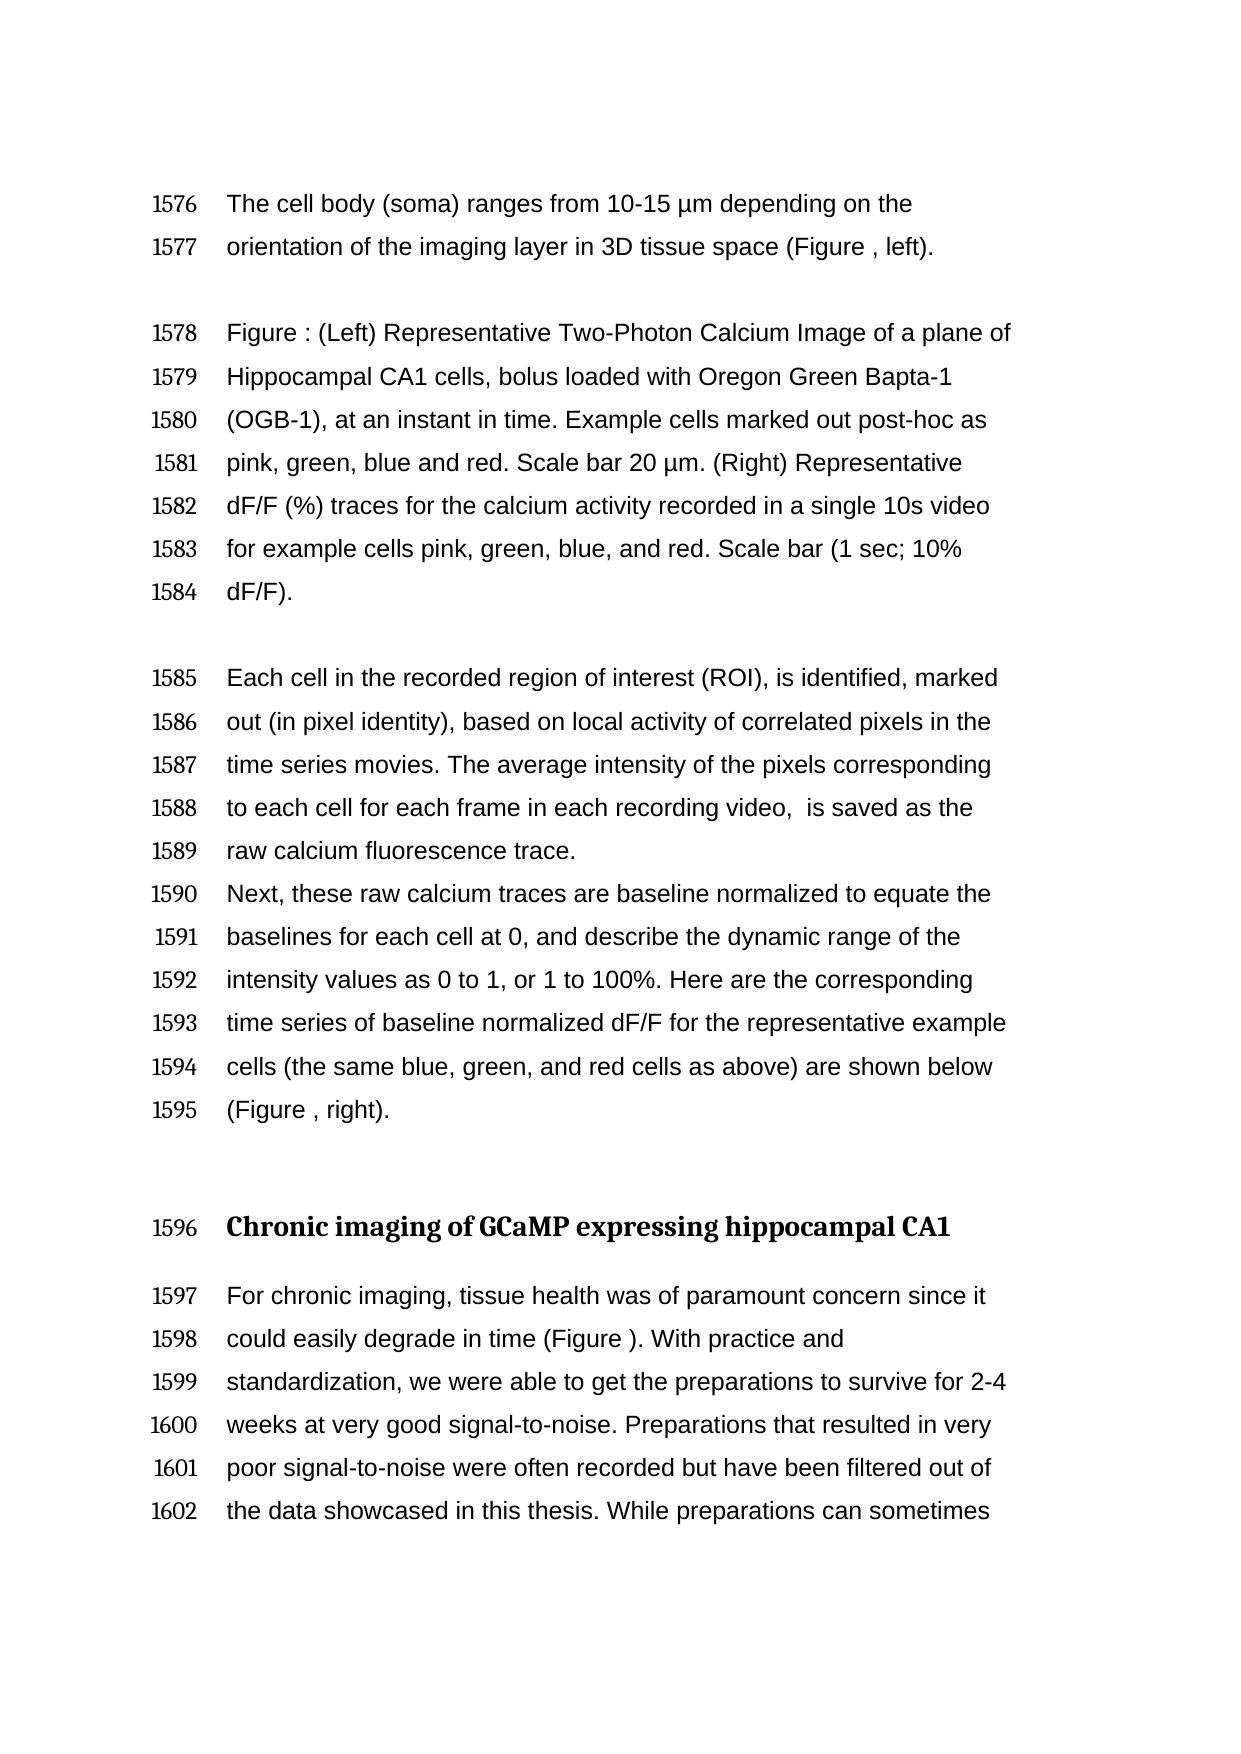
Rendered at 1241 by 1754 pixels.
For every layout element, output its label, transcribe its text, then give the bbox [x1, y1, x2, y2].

text The cell body (soma) ranges from 10-15 µm depending on the orientation of the imaging layer in 3D tissue space (Figure , left). [226, 189, 1014, 261]
text For chronic imaging, tissue health was of paramount concern since it could easily degrade in time (Figure ). With practice and standardization, we were able to get the preparations to survive for 2-4 weeks at very good signal-to-noise. Preparations that resulted in very poor signal-to-noise were often recorded but have been filtered out of the data showcased in this thesis. While preparations can sometimes [226, 1281, 1014, 1525]
subtitle Chronic imaging of GCaMP expressing hippocampal CA1 [226, 1210, 1014, 1243]
text Figure : (Left) Representative Two-Photon Calcium Image of a plane of Hippocampal CA1 cells, bolus loaded with Oregon Green Bapta-1 (OGB-1), at an instant in time. Example cells marked out post-hoc as pink, green, blue and red. Scale bar 20 µm. (Right) Representative dF/F (%) traces for the calcium activity recorded in a single 10s video for example cells pink, green, blue, and red. Scale bar (1 sec; 10% dF/F). [226, 318, 1014, 606]
text Next, these raw calcium traces are baseline normalized to equate the baselines for each cell at 0, and describe the dynamic range of the intensity values as 0 to 1, or 1 to 100%. Here are the corresponding time series of baseline normalized dF/F for the representative example cells (the same blue, green, and red cells as above) are shown below (Figure , right). [226, 879, 1014, 1123]
text Each cell in the recorded region of interest (ROI), is identified, marked out (in pixel identity), based on local activity of correlated pixels in the time series movies. The average intensity of the pixels corresponding to each cell for each frame in each recording video, is saved as the raw calcium fluorescence trace. [226, 663, 1014, 864]
